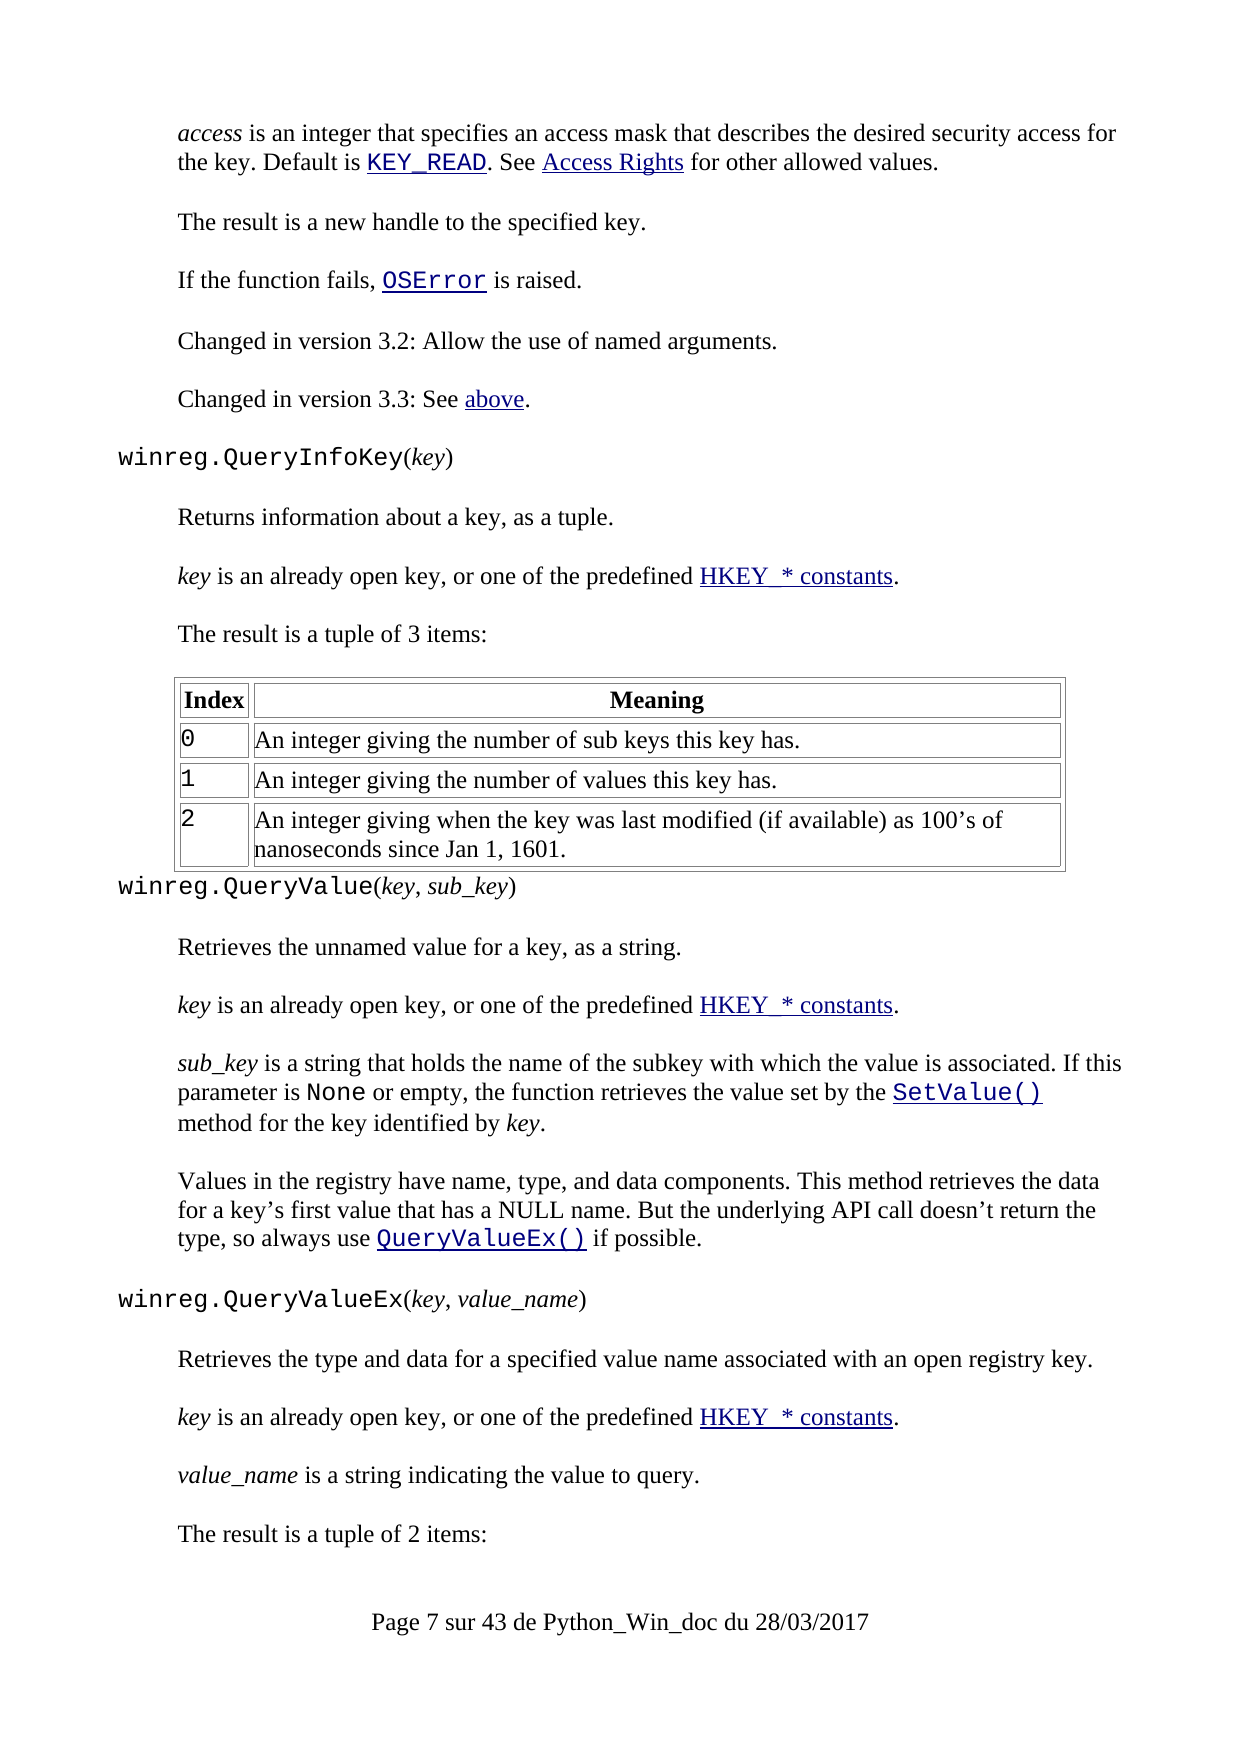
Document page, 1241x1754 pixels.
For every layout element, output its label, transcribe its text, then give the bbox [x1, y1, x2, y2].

subtitle winreg.QueryInfoKey(key) [118, 442, 1122, 473]
subtitle winreg.QueryValueEx(key, value_name) [118, 1284, 1122, 1314]
table_cell 2 [177, 797, 251, 866]
table_cell An integer giving the number of values this key has. [251, 757, 1063, 797]
list key is an already open key, or one of the predefined HKEY_* constants. [177, 1402, 1122, 1431]
list The result is a tuple of 2 items: [177, 1519, 1122, 1547]
table_header Meaning [251, 678, 1063, 717]
list access is an integer that specifies an access mask that describes the desired security access for the key. Default is KEY_READ. See Access Rights for other allowed values. [177, 118, 1122, 178]
list Retrieves the unnamed value for a key, as a string. [177, 932, 1122, 960]
list The result is a tuple of 3 items: [177, 619, 1122, 648]
list If the function fails, OSError is raised. [177, 265, 1122, 296]
list Returns information about a key, as a tuple. [177, 502, 1122, 531]
table_header Index [177, 678, 251, 717]
list The result is a new handle to the specified key. [177, 207, 1122, 236]
subtitle winreg.QueryValue(key, sub_key) [118, 871, 1122, 902]
list Changed in version 3.3: See above. [177, 384, 1122, 413]
table_cell 0 [177, 717, 251, 757]
table_cell An integer giving when the key was last modified (if available) as 100’s of nanoseconds since Jan 1, 1601. [251, 797, 1063, 866]
table_cell 1 [177, 757, 251, 797]
table_cell An integer giving the number of sub keys this key has. [251, 717, 1063, 757]
list key is an already open key, or one of the predefined HKEY_* constants. [177, 561, 1122, 589]
list value_name is a string indicating the value to query. [177, 1461, 1122, 1489]
list sub_key is a string that holds the name of the subkey with which the value is associated. If this parameter is None or empty, the function retrieves the value set by the SetValue() method for the key identified by key. [177, 1048, 1122, 1136]
list Retrieves the type and data for a specified value name associated with an open registry key. [177, 1344, 1122, 1373]
list key is an already open key, or one of the predefined HKEY_* constants. [177, 990, 1122, 1019]
list Changed in version 3.2: Allow the use of named arguments. [177, 326, 1122, 354]
list Values in the registry have name, type, and data components. This method retrieves the data for a key’s first value that has a NULL name. But the underlying API call doesn’t return the type, so always use QueryValueEx() if possible. [177, 1166, 1122, 1254]
